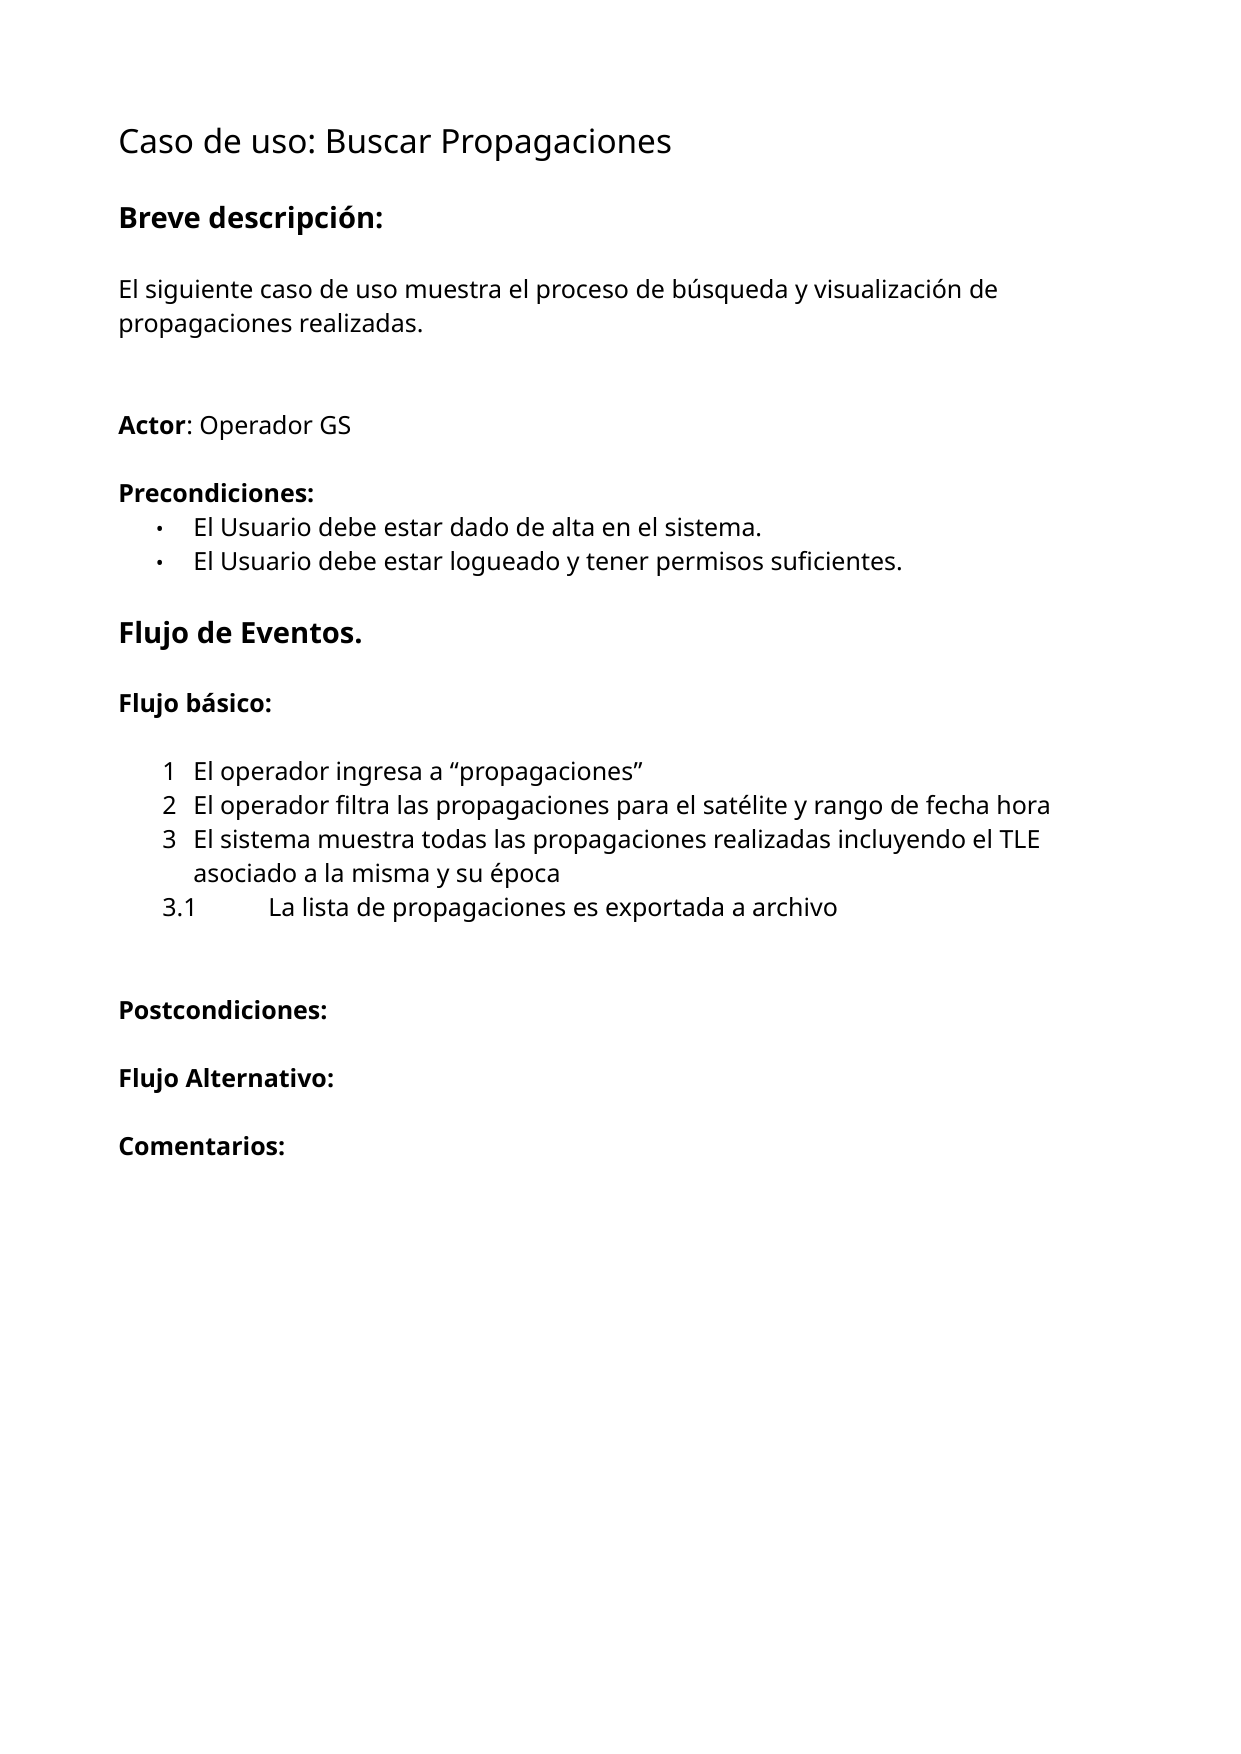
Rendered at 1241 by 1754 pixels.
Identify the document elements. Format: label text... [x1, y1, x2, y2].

text Flujo básico: [118, 686, 1122, 720]
text Actor: Operador GS [118, 408, 1122, 442]
list La lista de propagaciones es exportada a archivo [156, 890, 1122, 924]
text Breve descripción: [118, 198, 1122, 237]
list El Usuario debe estar dado de alta en el sistema. [156, 510, 1122, 544]
list El sistema muestra todas las propagaciones realizadas incluyendo el TLE asociado a la misma y su época [156, 822, 1122, 890]
list El operador filtra las propagaciones para el satélite y rango de fecha hora [156, 788, 1122, 822]
text Flujo Alternativo: [118, 1060, 1122, 1094]
text Postcondiciones: [118, 992, 1122, 1026]
text Caso de uso: Buscar Propagaciones [118, 118, 1122, 163]
text Flujo de Eventos. [118, 612, 1122, 652]
text Precondiciones: [118, 476, 1122, 510]
list El operador ingresa a “propagaciones” [156, 754, 1122, 788]
list El Usuario debe estar logueado y tener permisos suficientes. [156, 544, 1122, 578]
text Comentarios: [118, 1128, 1122, 1163]
text El siguiente caso de uso muestra el proceso de búsqueda y visualización de propagaciones realizadas. [118, 271, 1122, 339]
